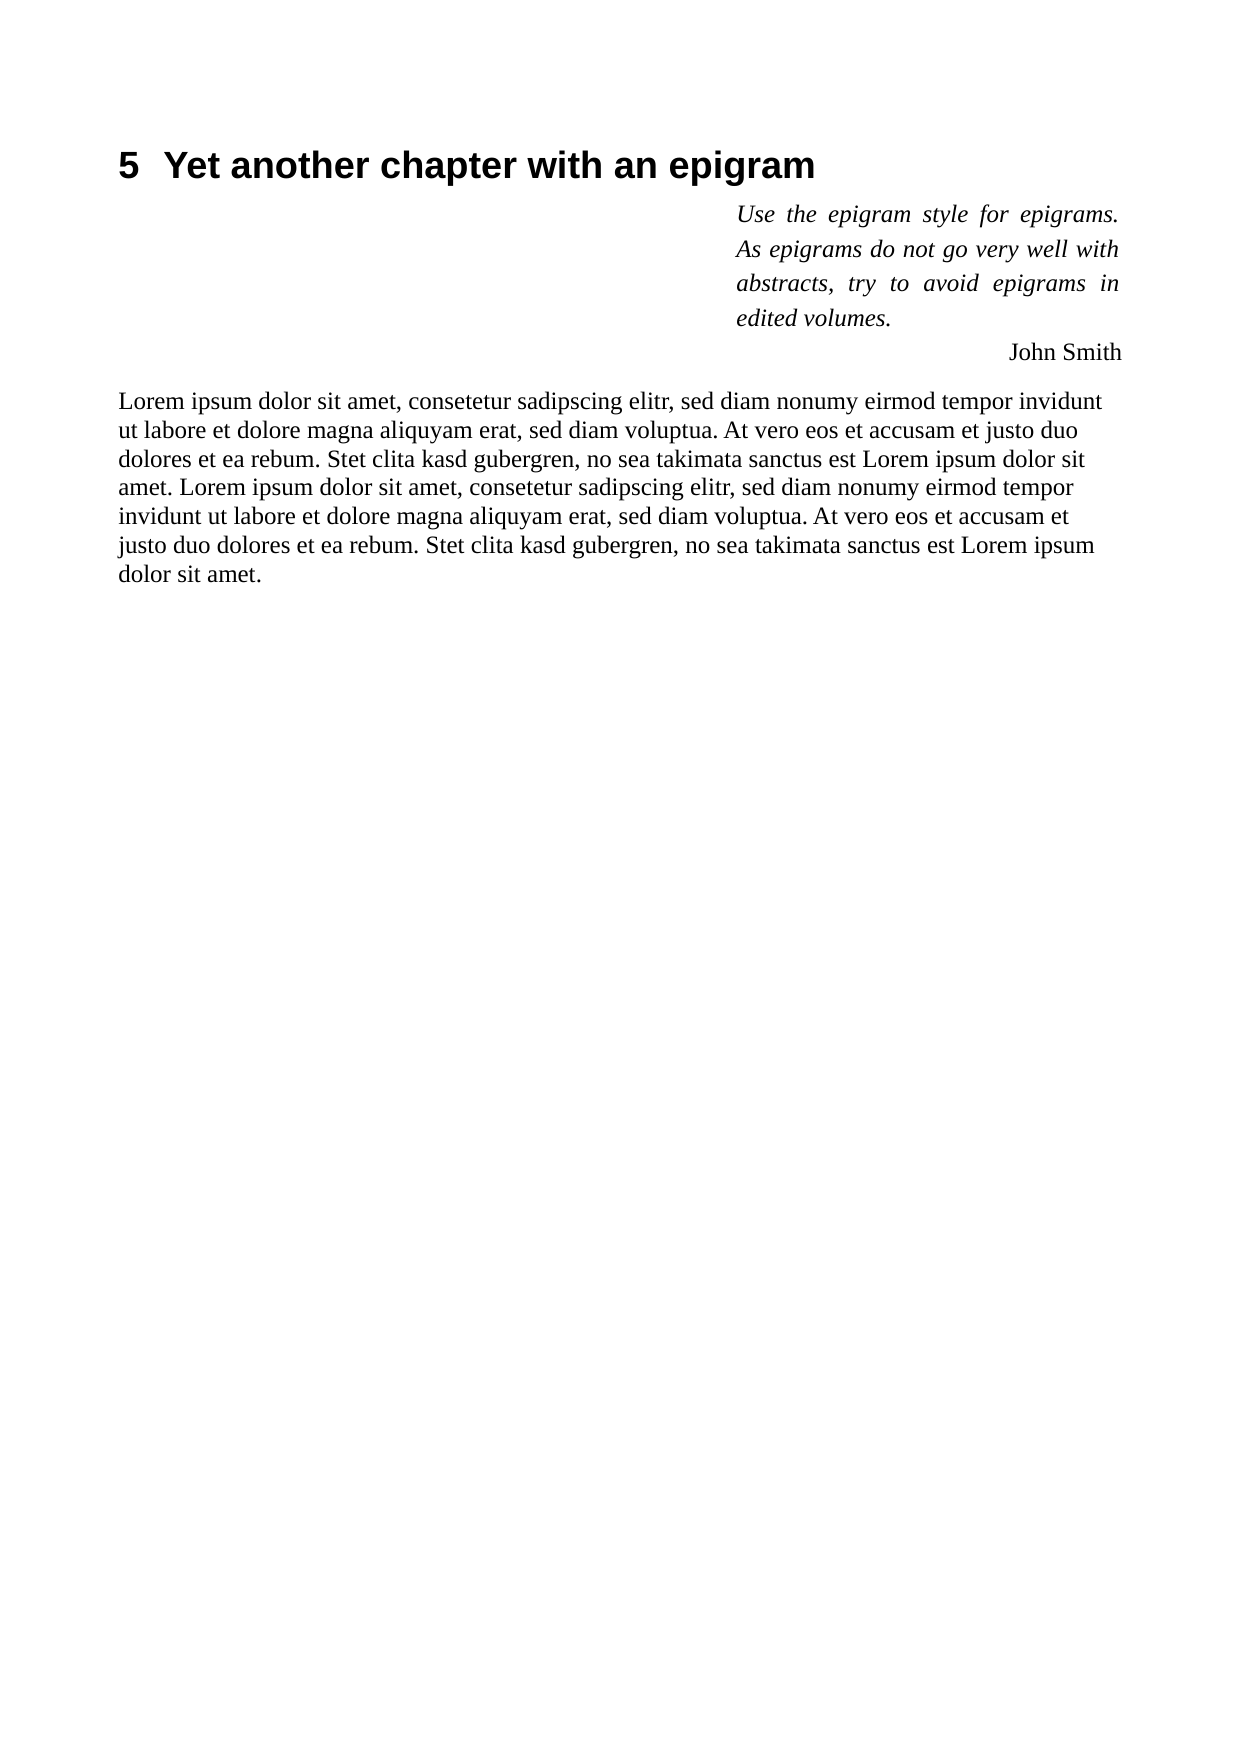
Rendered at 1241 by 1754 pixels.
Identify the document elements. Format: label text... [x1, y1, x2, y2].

text Use the epigram style for epigrams. As epigrams do not go very well with abstracts, try to avoid epigrams in edited volumes. [736, 199, 1122, 331]
subtitle Yet another chapter with an epigram [118, 143, 1122, 187]
text Lorem ipsum dolor sit amet, consetetur sadipscing elitr, sed diam nonumy eirmod tempor invidunt ut labore et dolore magna aliquyam erat, sed diam voluptua. At vero eos et accusam et justo duo dolores et ea rebum. Stet clita kasd gubergren, no sea takimata sanctus est Lorem ipsum dolor sit amet. Lorem ipsum dolor sit amet, consetetur sadipscing elitr, sed diam nonumy eirmod tempor invidunt ut labore et dolore magna aliquyam erat, sed diam voluptua. At vero eos et accusam et justo duo dolores et ea rebum. Stet clita kasd gubergren, no sea takimata sanctus est Lorem ipsum dolor sit amet. [118, 386, 1122, 587]
text John Smith [118, 337, 1122, 366]
